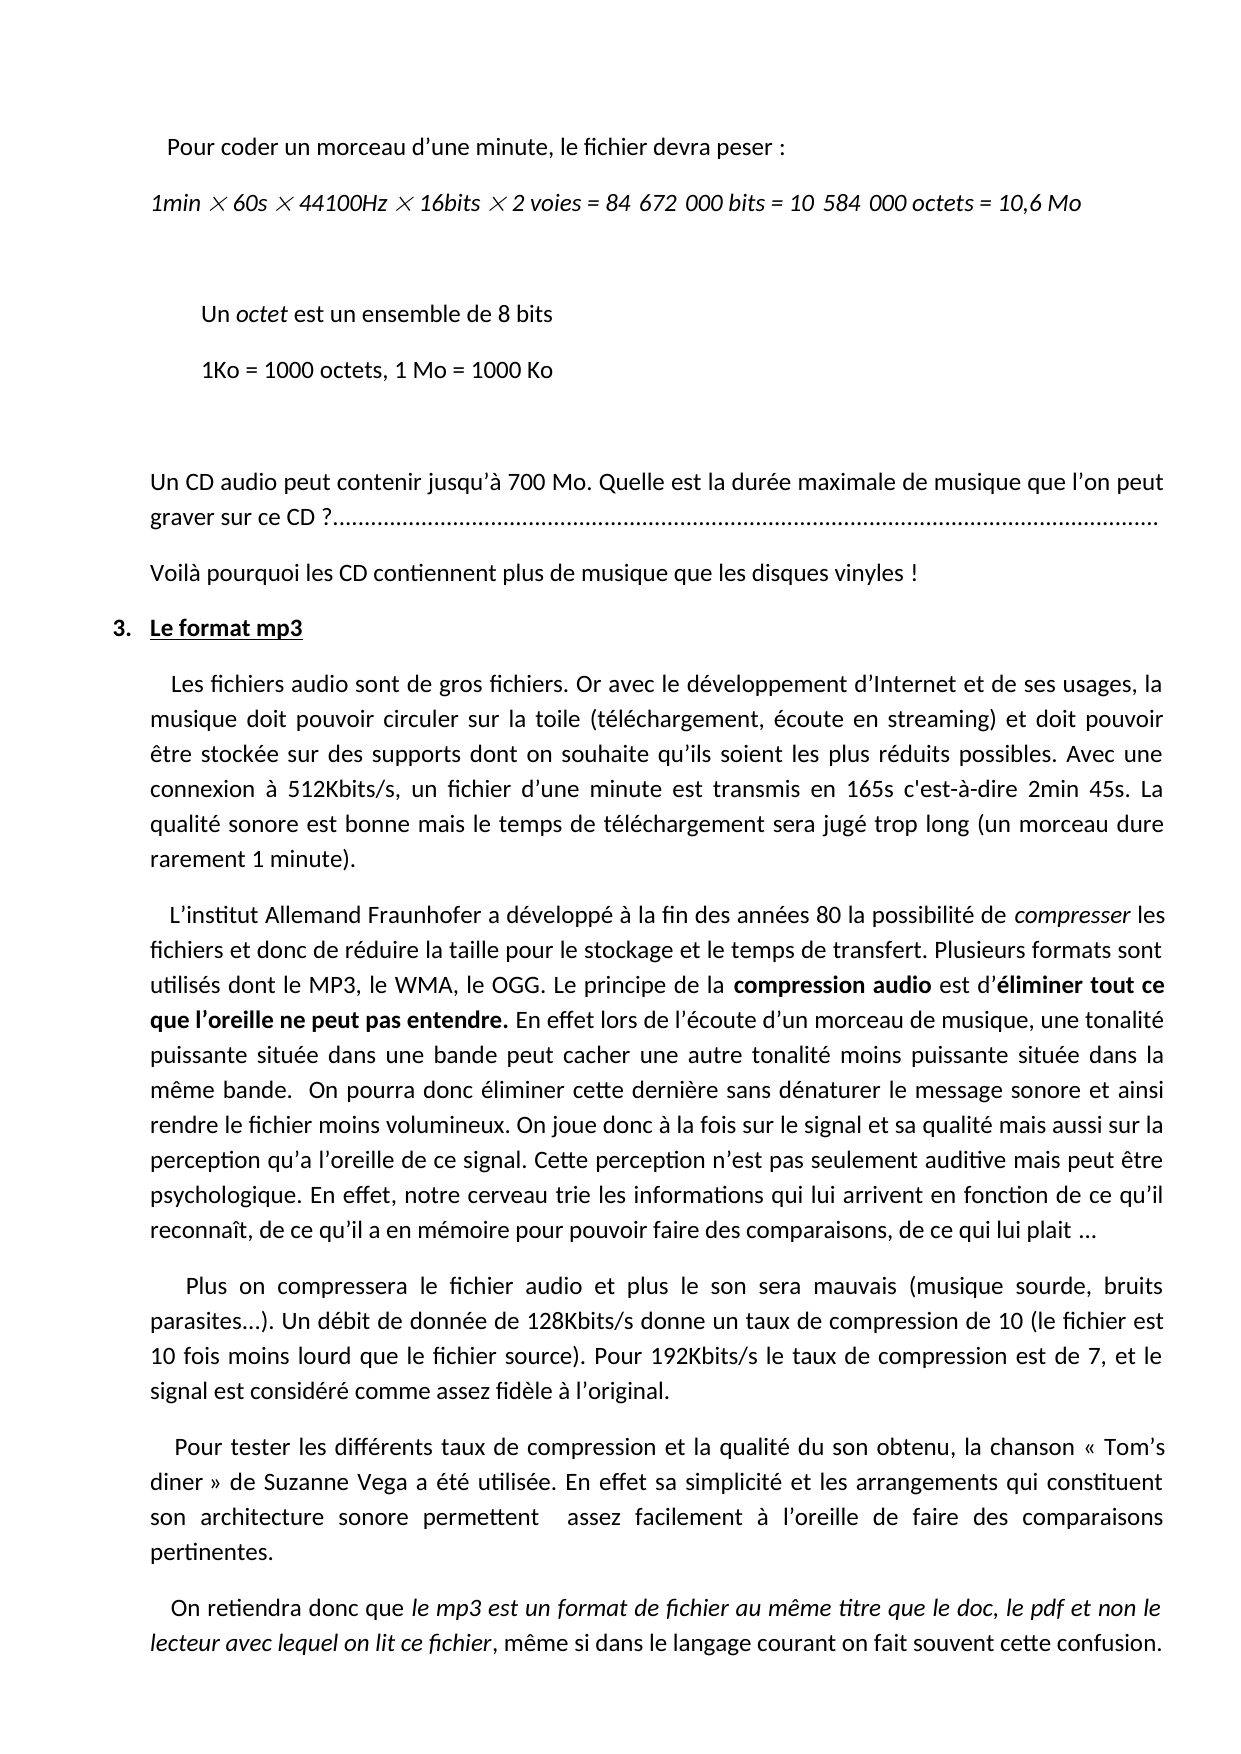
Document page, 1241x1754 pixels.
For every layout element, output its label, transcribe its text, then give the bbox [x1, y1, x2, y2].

list Voilà pourquoi les CD contiennent plus de musique que les disques vinyles ! [150, 557, 1165, 587]
list Un octet est un ensemble de 8 bits [150, 298, 1165, 329]
list Le format mp3 [112, 612, 1165, 643]
list Pour coder un morceau d’une minute, le fichier devra peser : [150, 131, 1165, 161]
list Pour tester les différents taux de compression et la qualité du son obtenu, la chanson « Tom’s diner » de Suzanne Vega a été utilisée. En effet sa simplicité et les arrangements qui constituent son architecture sonore permettent assez facilement à l’oreille de faire des comparaisons pertinentes. [150, 1431, 1165, 1566]
list On retiendra donc que le mp3 est un format de fichier au même titre que le doc, le pdf et non le lecteur avec lequel on lit ce fichier, même si dans le langage courant on fait souvent cette confusion. [150, 1592, 1165, 1657]
list 1min ´ 60s ´ 44100Hz ´ 16bits ´ 2 voies = 84 672 000 bits = 10 584 000 octets = 10,6 Mo [150, 187, 1165, 217]
list 1Ko = 1000 octets, 1 Mo = 1000 Ko [150, 354, 1165, 385]
list Les fichiers audio sont de gros fichiers. Or avec le développement d’Internet et de ses usages, la musique doit pouvoir circuler sur la toile (téléchargement, écoute en streaming) et doit pouvoir être stockée sur des supports dont on souhaite qu’ils soient les plus réduits possibles. Avec une connexion à 512Kbits/s, un fichier d’une minute est transmis en 165s c'est-à-dire 2min 45s. La qualité sonore est bonne mais le temps de téléchargement sera jugé trop long (un morceau dure rarement 1 minute). [150, 668, 1165, 874]
list Un CD audio peut contenir jusqu’à 700 Mo. Quelle est la durée maximale de musique que l’on peut graver sur ce CD ?................................................................................................................................... [150, 466, 1165, 531]
list Plus on compressera le fichier audio et plus le son sera mauvais (musique sourde, bruits parasites...). Un débit de donnée de 128Kbits/s donne un taux de compression de 10 (le fichier est 10 fois moins lourd que le fichier source). Pour 192Kbits/s le taux de compression est de 7, et le signal est considéré comme assez fidèle à l’original. [150, 1270, 1165, 1406]
list L’institut Allemand Fraunhofer a développé à la fin des années 80 la possibilité de compresser les fichiers et donc de réduire la taille pour le stockage et le temps de transfert. Plusieurs formats sont utilisés dont le MP3, le WMA, le OGG. Le principe de la compression audio est d’éliminer tout ce que l’oreille ne peut pas entendre. En effet lors de l’écoute d’un morceau de musique, une tonalité puissante située dans une bande peut cacher une autre tonalité moins puissante située dans la même bande. On pourra donc éliminer cette dernière sans dénaturer le message sonore et ainsi rendre le fichier moins volumineux. On joue donc à la fois sur le signal et sa qualité mais aussi sur la perception qu’a l’oreille de ce signal. Cette perception n’est pas seulement auditive mais peut être psychologique. En effet, notre cerveau trie les informations qui lui arrivent en fonction de ce qu’il reconnaît, de ce qu’il a en mémoire pour pouvoir faire des comparaisons, de ce qui lui plait ... [150, 899, 1165, 1245]
